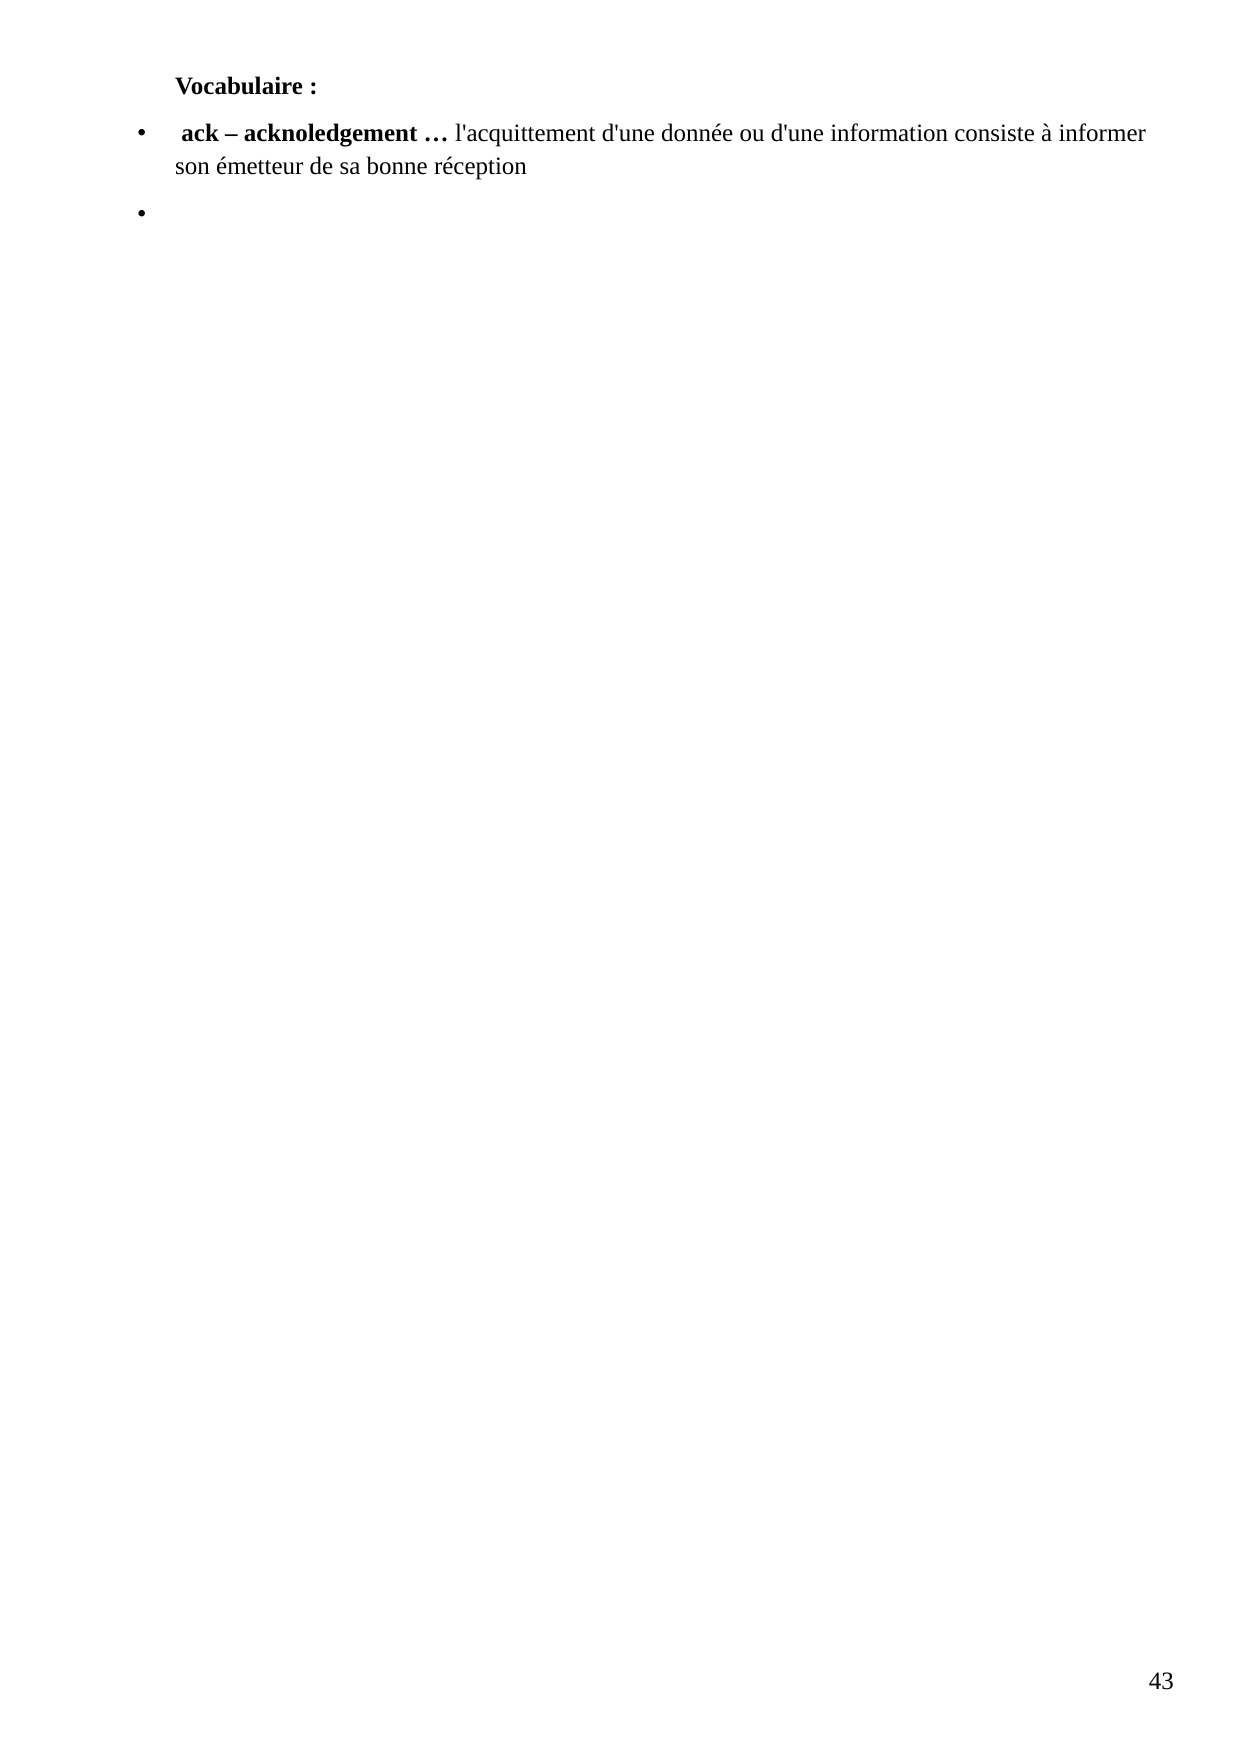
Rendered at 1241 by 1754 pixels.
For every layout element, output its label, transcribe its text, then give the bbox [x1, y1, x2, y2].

list ack – acknoledgement … l'acquittement d'une donnée ou d'une information consiste à informer son émetteur de sa bonne réception [137, 118, 1173, 180]
list Vocabulaire : [137, 71, 1173, 99]
